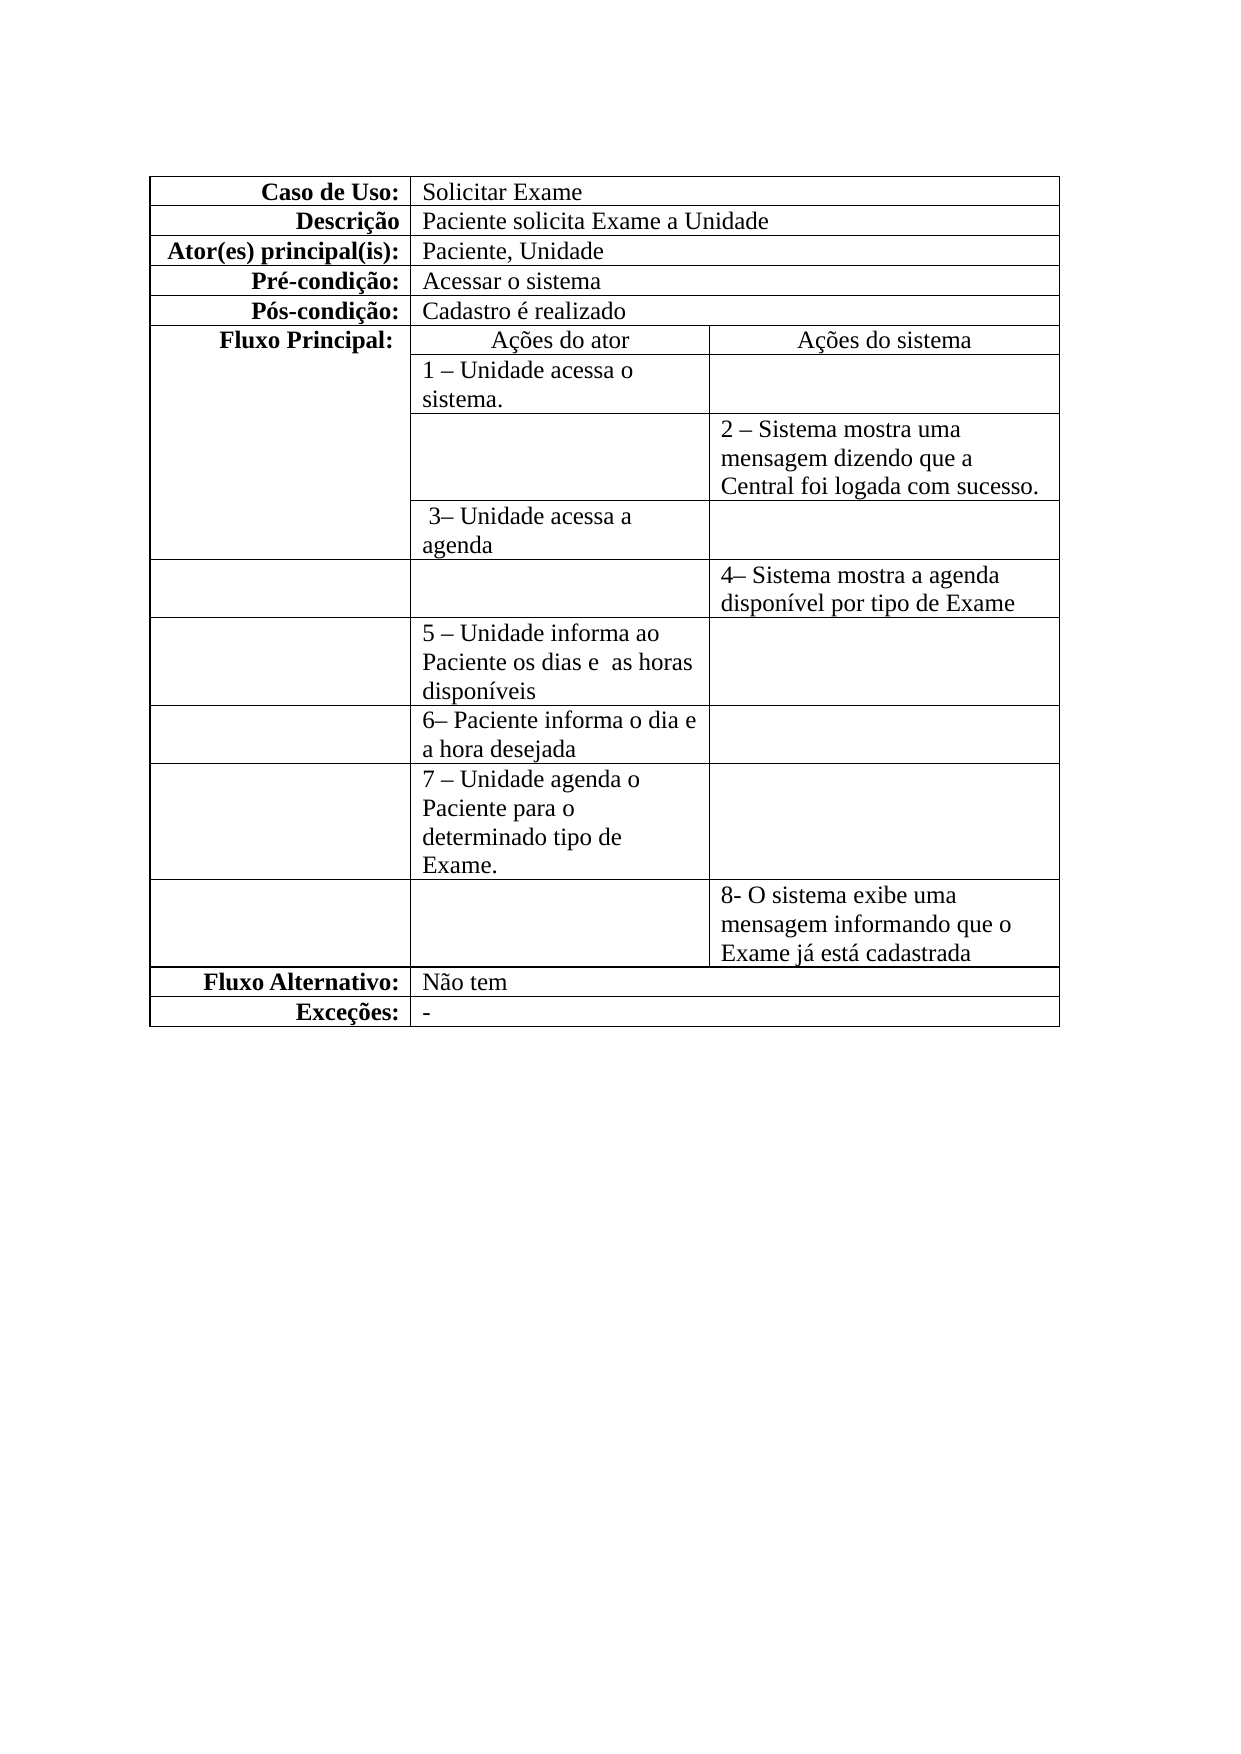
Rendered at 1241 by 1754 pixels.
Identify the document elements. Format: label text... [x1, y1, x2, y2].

table_cell [710, 355, 1059, 413]
table_cell [710, 618, 1059, 704]
table_cell Fluxo Alternativo: [151, 968, 410, 996]
table_cell [411, 414, 709, 500]
table_cell 6– Paciente informa o dia e a hora desejada [411, 706, 709, 763]
table_cell [710, 764, 1059, 879]
table_cell Fluxo Principal: [151, 326, 410, 559]
table_cell 3– Unidade acessa a agenda [411, 501, 709, 559]
table_cell [411, 560, 709, 617]
table_cell Descrição [151, 206, 410, 235]
table_cell 8- O sistema exibe uma mensagem informando que o Exame já está cadastrada [710, 880, 1059, 966]
table_cell 2 – Sistema mostra uma mensagem dizendo que a Central foi logada com sucesso. [710, 414, 1059, 500]
table_cell Pós-condição: [151, 296, 410, 324]
table_header Caso de Uso: [151, 177, 410, 205]
table_cell Ações do sistema [710, 326, 1059, 354]
table_cell [151, 560, 410, 617]
table_cell Paciente solicita Exame a Unidade [411, 206, 1059, 235]
table_cell 1 – Unidade acessa o sistema. [411, 355, 709, 413]
table_cell [151, 764, 410, 879]
table_cell Acessar o sistema [411, 266, 1059, 295]
table_cell Paciente, Unidade [411, 236, 1059, 265]
table_cell Não tem [411, 968, 1059, 996]
table_cell [151, 618, 410, 704]
table_cell 5 – Unidade informa ao Paciente os dias e as horas disponíveis [411, 618, 709, 704]
table_cell [710, 706, 1059, 763]
table_cell [710, 501, 1059, 559]
table_cell [151, 706, 410, 763]
table_cell Cadastro é realizado [411, 296, 1059, 324]
table_cell Ações do ator [411, 326, 709, 354]
table_cell Ator(es) principal(is): [151, 236, 410, 265]
table_cell Exceções: [151, 997, 410, 1026]
table_cell - [411, 997, 1059, 1026]
table_cell 4– Sistema mostra a agenda disponível por tipo de Exame [710, 560, 1059, 617]
table_cell Pré-condição: [151, 266, 410, 295]
table_cell [411, 880, 709, 966]
table_header Solicitar Exame [411, 177, 1059, 205]
table_cell [151, 880, 410, 966]
table_cell 7 – Unidade agenda o Paciente para o determinado tipo de Exame. [411, 764, 709, 879]
